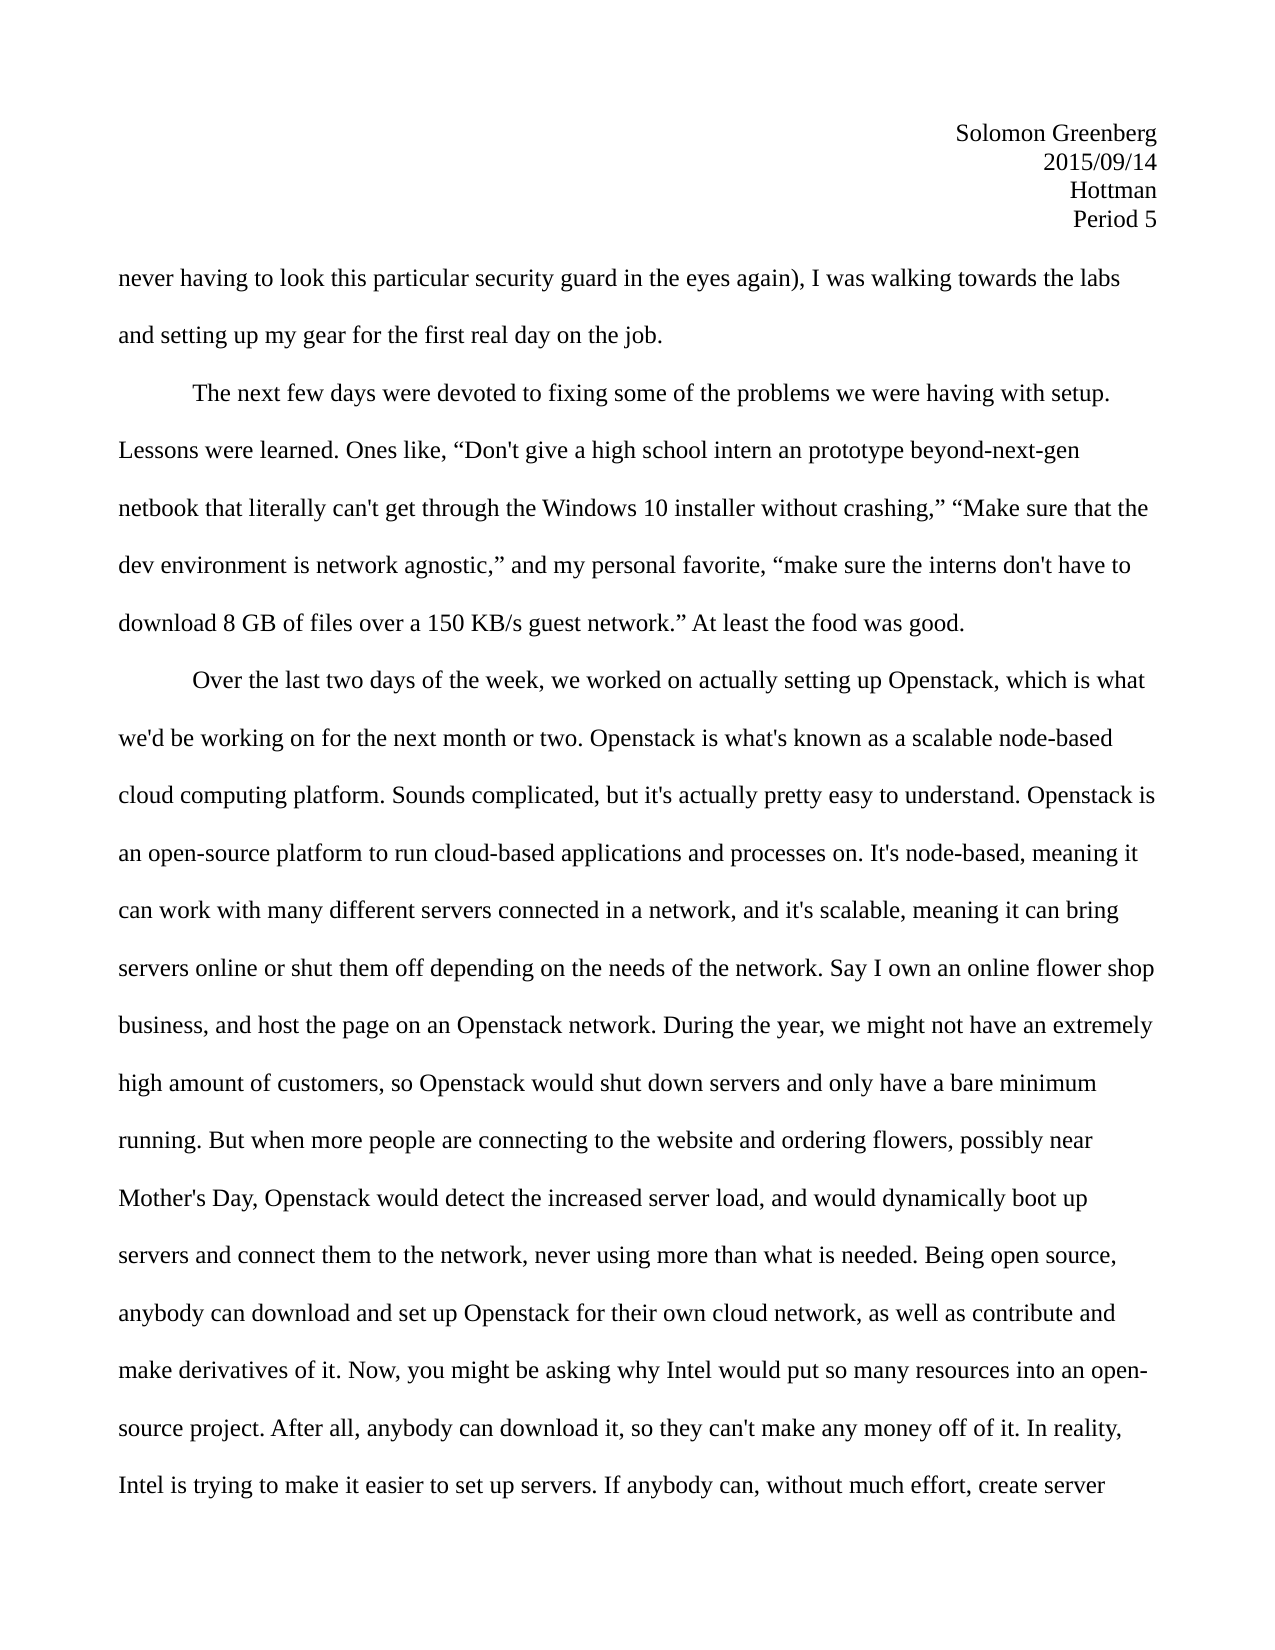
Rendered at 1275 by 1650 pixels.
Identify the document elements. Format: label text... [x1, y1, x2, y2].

text Over the last two days of the week, we worked on actually setting up Openstack, which is what we'd be working on for the next month or two. Openstack is what's known as a scalable node-based cloud computing platform. Sounds complicated, but it's actually pretty easy to understand. Openstack is an open-source platform to run cloud-based applications and processes on. It's node-based, meaning it can work with many different servers connected in a network, and it's scalable, meaning it can bring servers online or shut them off depending on the needs of the network. Say I own an online flower shop business, and host the page on an Openstack network. During the year, we might not have an extremely high amount of customers, so Openstack would shut down servers and only have a bare minimum running. But when more people are connecting to the website and ordering flowers, possibly near Mother's Day, Openstack would detect the increased server load, and would dynamically boot up servers and connect them to the network, never using more than what is needed. Being open source, anybody can download and set up Openstack for their own cloud network, as well as contribute and make derivatives of it. Now, you might be asking why Intel would put so many resources into an open-source project. After all, anybody can download it, so they can't make any money off of it. In reality, Intel is trying to make it easier to set up servers. If anybody can, without much effort, create server [118, 665, 1157, 1499]
text The next few days were devoted to fixing some of the problems we were having with setup. Lessons were learned. Ones like, “Don't give a high school intern an prototype beyond-next-gen netbook that literally can't get through the Windows 10 installer without crashing,” “Make sure that the dev environment is network agnostic,” and my personal favorite, “make sure the interns don't have to download 8 GB of files over a 150 KB/s guest network.” At least the food was good. [118, 378, 1157, 636]
text never having to look this particular security guard in the eyes again), I was walking towards the labs and setting up my gear for the first real day on the job. [118, 263, 1157, 349]
